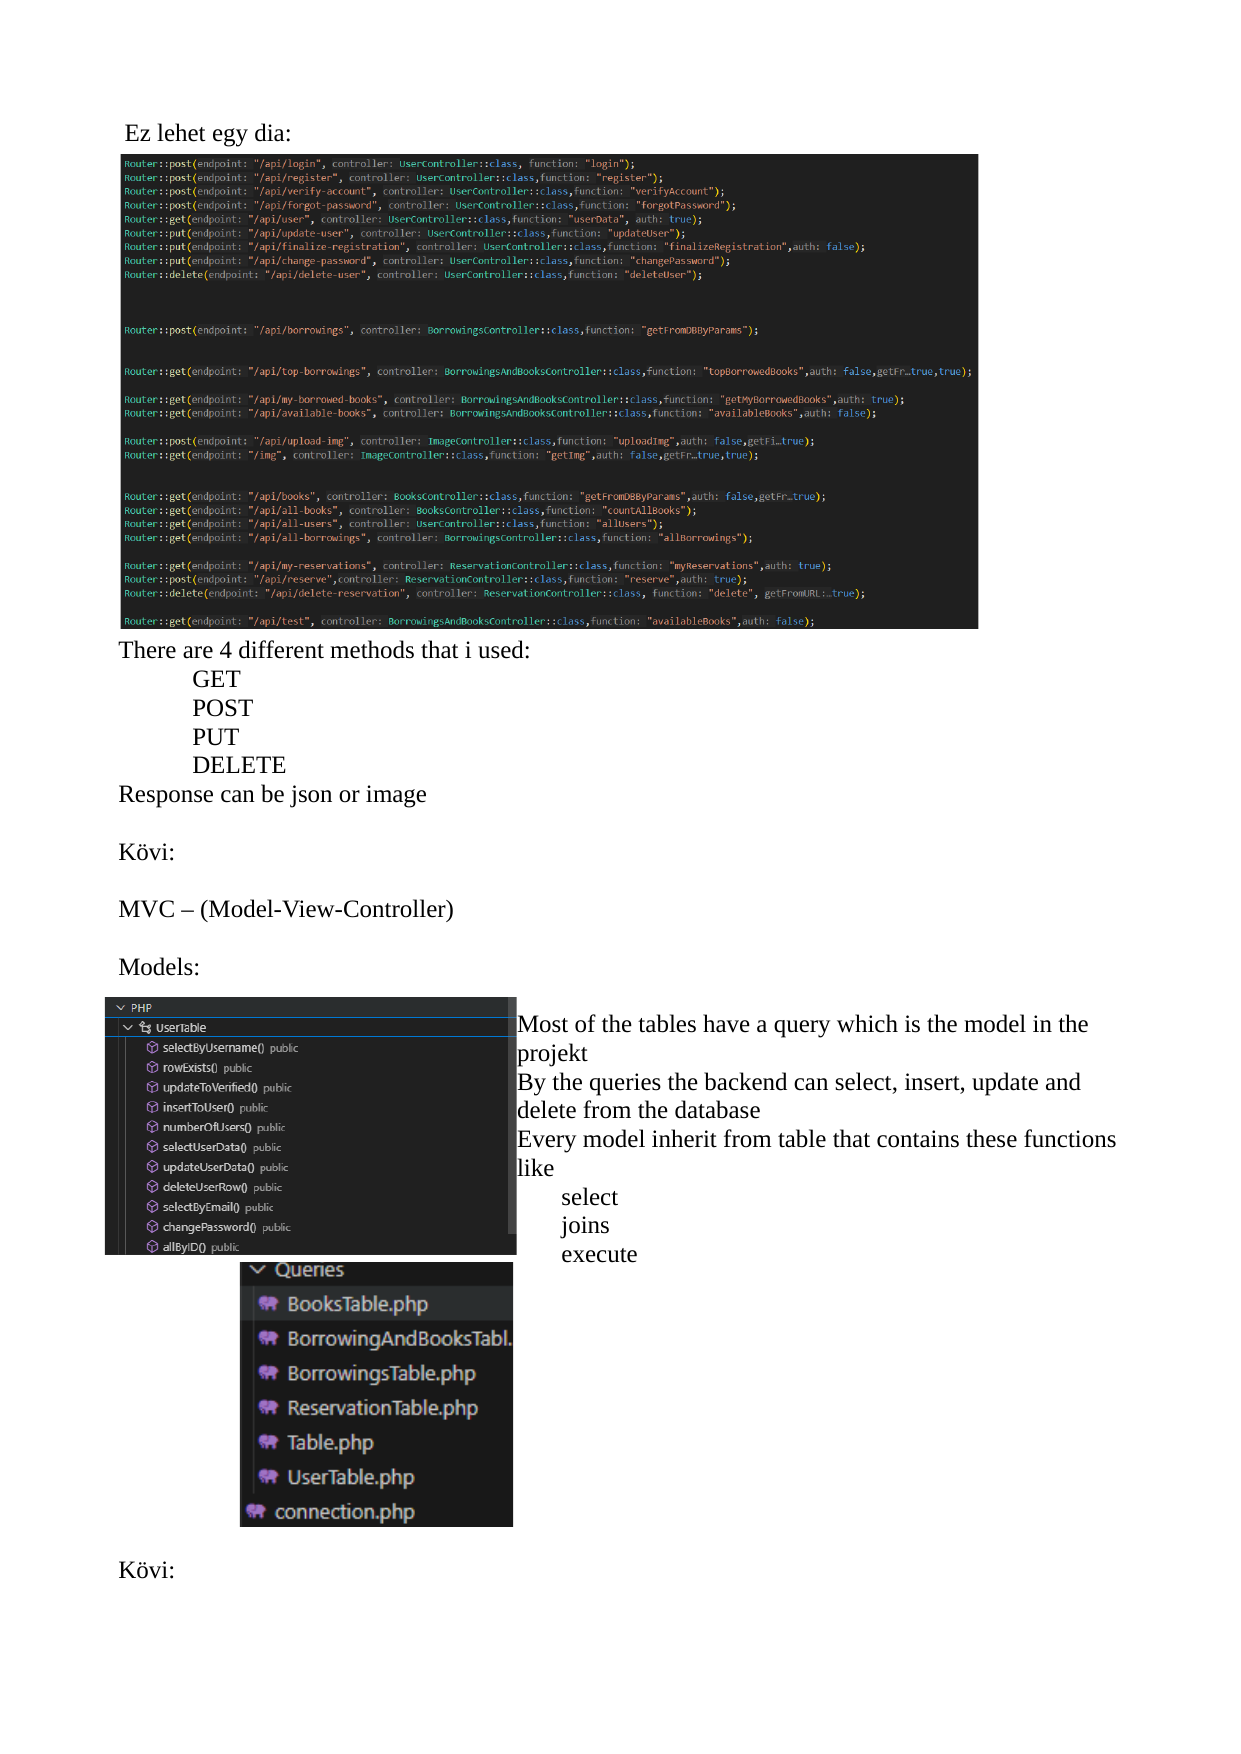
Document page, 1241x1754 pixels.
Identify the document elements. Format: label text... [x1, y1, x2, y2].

text There are 4 different methods that i used: GET [118, 636, 1122, 693]
text Ez lehet egy dia: [118, 118, 1122, 147]
picture [239, 1262, 514, 1527]
text By the queries the backend can select, insert, update and delete from the database [517, 1067, 1122, 1124]
text Models: [118, 952, 1122, 1009]
text Every model inherit from table that contains these functions like select joins [517, 1124, 1122, 1239]
picture [104, 997, 517, 1255]
text Response can be json or image [118, 779, 1122, 808]
text Kövi: [118, 1556, 1122, 1584]
text Kövi: [118, 837, 1122, 894]
text Most of the tables have a query which is the model in the projekt [517, 1009, 1122, 1067]
picture [120, 154, 979, 629]
text execute [118, 1239, 1122, 1268]
text POST PUT DELETE [118, 693, 1122, 779]
text MVC – (Model-View-Controller) [118, 894, 1122, 923]
